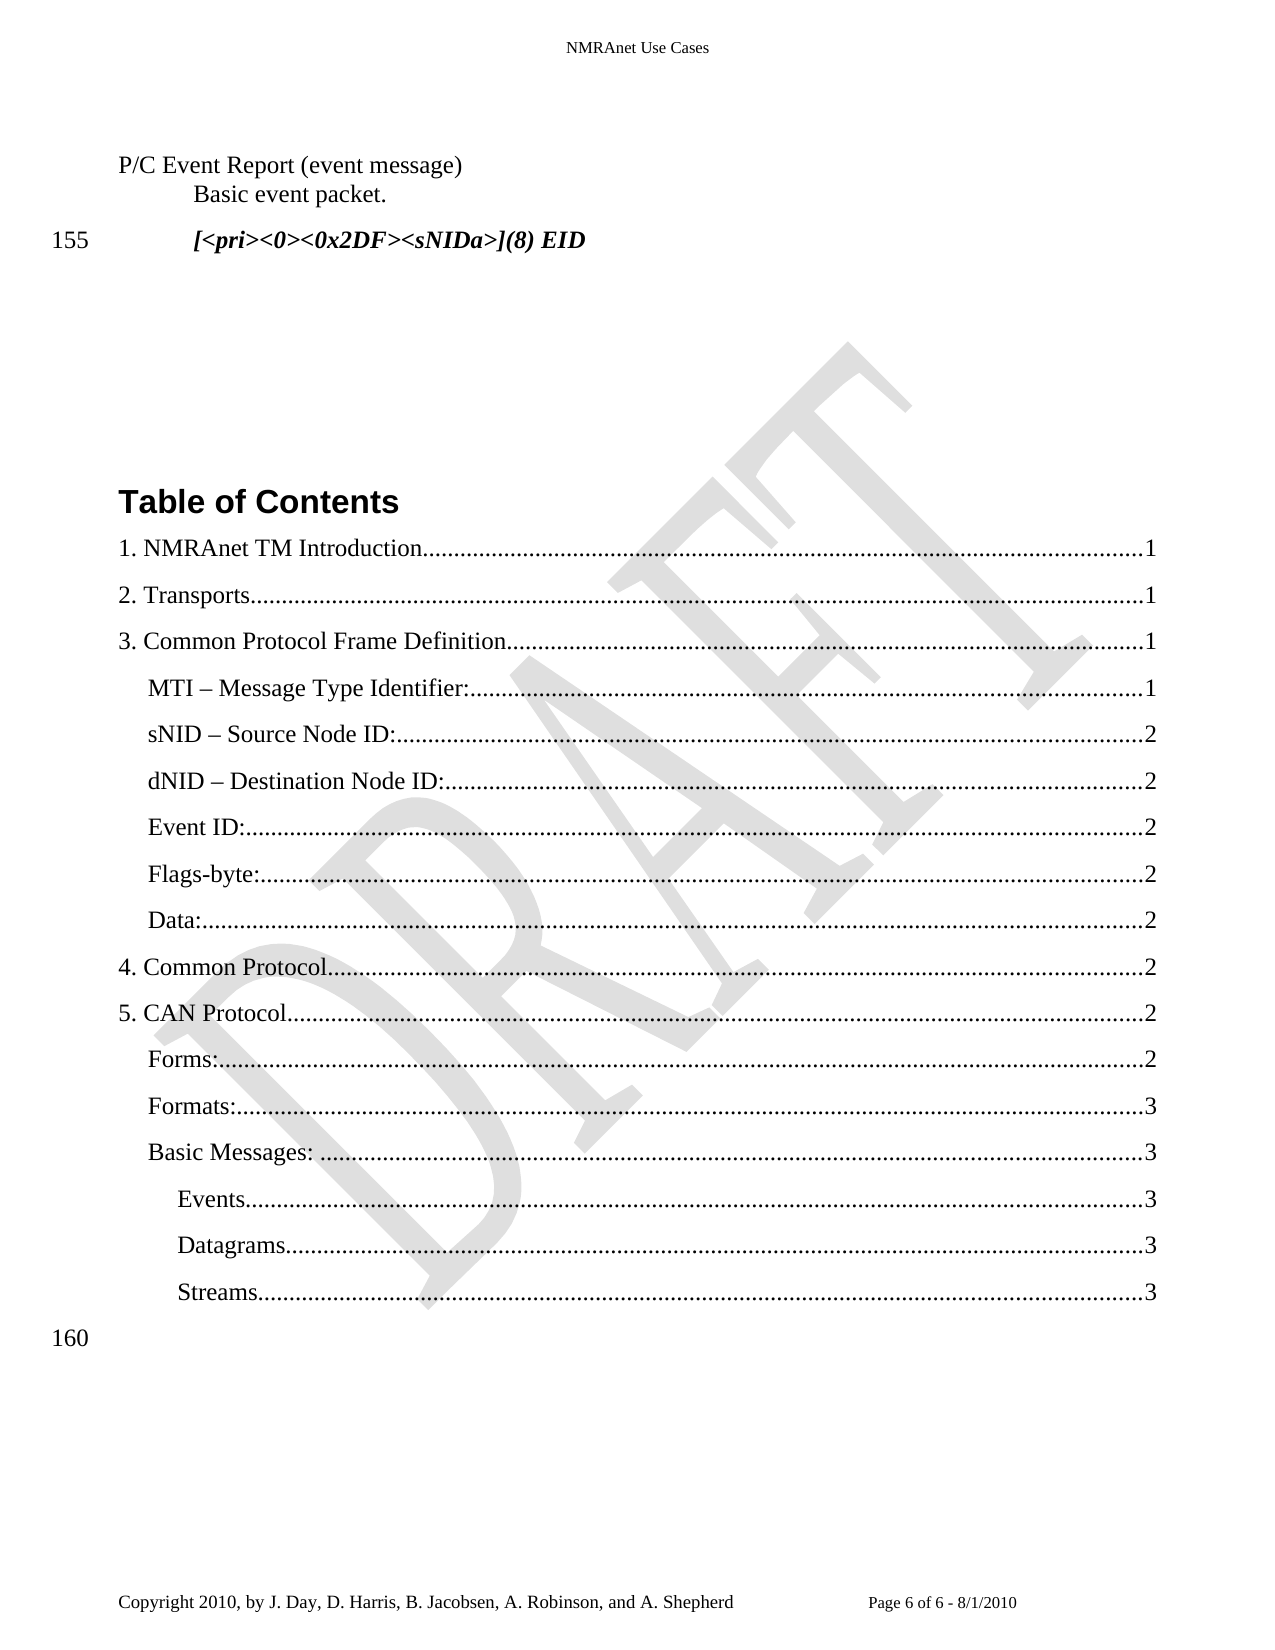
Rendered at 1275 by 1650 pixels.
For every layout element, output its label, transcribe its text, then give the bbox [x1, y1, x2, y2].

text Forms: 2 [444, 1044, 536, 1073]
text Formats: 3 [483, 1091, 583, 1120]
text Forms: 2 [240, 1044, 426, 1073]
subtitle Table of Contents [118, 482, 706, 521]
text 4. Common Protocol 2 [557, 952, 718, 980]
text Event ID: 2 [386, 828, 447, 841]
text Data: 2 [688, 905, 1157, 934]
text Datagrams 3 [482, 1230, 1157, 1259]
text MTI – Message Type Identifier: 1 [148, 673, 527, 702]
text sNID – Source Node ID: 2 [822, 719, 1157, 748]
text Streams 3 [177, 1277, 428, 1306]
text Events 3 [177, 1184, 366, 1213]
subtitle [886, 482, 1157, 521]
text dNID – Destination Node ID: 2 [695, 766, 854, 794]
subtitle [720, 482, 779, 521]
text sNID – Source Node ID: 2 [625, 719, 808, 748]
text 4. Common Protocol 2 [118, 952, 242, 980]
text Formats: 3 [620, 1091, 1157, 1120]
text Flags-byte: 2 [853, 859, 1157, 887]
text 4. Common Protocol 2 [458, 952, 506, 977]
text dNID – Destination Node ID: 2 [591, 766, 679, 794]
text 4. Common Protocol 2 [721, 952, 1157, 980]
text Flags-byte: 2 [148, 859, 328, 887]
text 3. Common Protocol Frame Definition 1 [1030, 626, 1157, 655]
text Basic Messages: 3 [333, 1137, 490, 1166]
text Event ID: 2 [899, 812, 1157, 841]
text Forms: 2 [148, 1044, 226, 1073]
text 5. CAN Protocol 2 [396, 998, 490, 1027]
text 2. Transports 1 [984, 580, 1157, 609]
subtitle [708, 509, 737, 521]
text MTI – Message Type Identifier: 1 [558, 673, 762, 702]
text Forms: 2 [550, 1044, 1157, 1073]
text 3. Common Protocol Frame Definition 1 [729, 626, 818, 655]
text 1. NMRAnet TM Introduction 1 [665, 533, 923, 562]
text 2. Transports 1 [118, 580, 669, 609]
text Formats: 3 [148, 1091, 273, 1120]
text Event ID: 2 [762, 812, 882, 841]
text MTI – Message Type Identifier: 1 [1038, 673, 1157, 702]
text [<pri><0><0x2DF><sNIDa>](8) EID [118, 225, 1157, 254]
text 3. Common Protocol Frame Definition 1 [118, 626, 715, 655]
text dNID – Destination Node ID: 2 [869, 766, 1157, 794]
text 5. CAN Protocol 2 [211, 998, 378, 1027]
text 3. Common Protocol Frame Definition 1 [831, 626, 1016, 655]
subtitle [762, 482, 882, 521]
text Events 3 [380, 1184, 494, 1213]
text 1. NMRAnet TM Introduction 1 [118, 533, 655, 562]
text Data: 2 [538, 905, 687, 934]
text Data: 2 [411, 905, 515, 934]
text Data: 2 [148, 905, 397, 934]
text 5. CAN Protocol 2 [118, 998, 189, 1027]
text Formats: 3 [287, 1091, 465, 1120]
text Event ID: 2 [623, 812, 697, 841]
text Flags-byte: 2 [670, 859, 813, 887]
text Basic Messages: 3 [510, 1137, 1157, 1166]
text sNID – Source Node ID: 2 [148, 719, 559, 748]
text 5. CAN Protocol 2 [504, 998, 635, 1027]
text Datagrams 3 [426, 1230, 471, 1251]
text 1. NMRAnet TM Introduction 1 [937, 533, 1157, 562]
text Basic Messages: 3 [148, 1137, 319, 1166]
text Flags-byte: 2 [512, 859, 654, 887]
text 2. Transports 1 [683, 580, 970, 609]
text Event ID: 2 [708, 825, 747, 841]
text 4. Common Protocol 2 [324, 952, 443, 980]
text Streams 3 [434, 1277, 1157, 1306]
text Event ID: 2 [461, 812, 623, 841]
text Datagrams 3 [177, 1230, 412, 1259]
text Event ID: 2 [148, 812, 376, 841]
text sNID – Source Node ID: 2 [558, 719, 612, 748]
text P/C Event Report (event message) Basic event packet. [118, 150, 1157, 207]
text 5. CAN Protocol 2 [652, 998, 1157, 1027]
text Flags-byte: 2 [366, 859, 495, 887]
text Events 3 [517, 1184, 1157, 1213]
text MTI – Message Type Identifier: 1 [798, 673, 1032, 702]
text dNID – Destination Node ID: 2 [148, 766, 590, 794]
